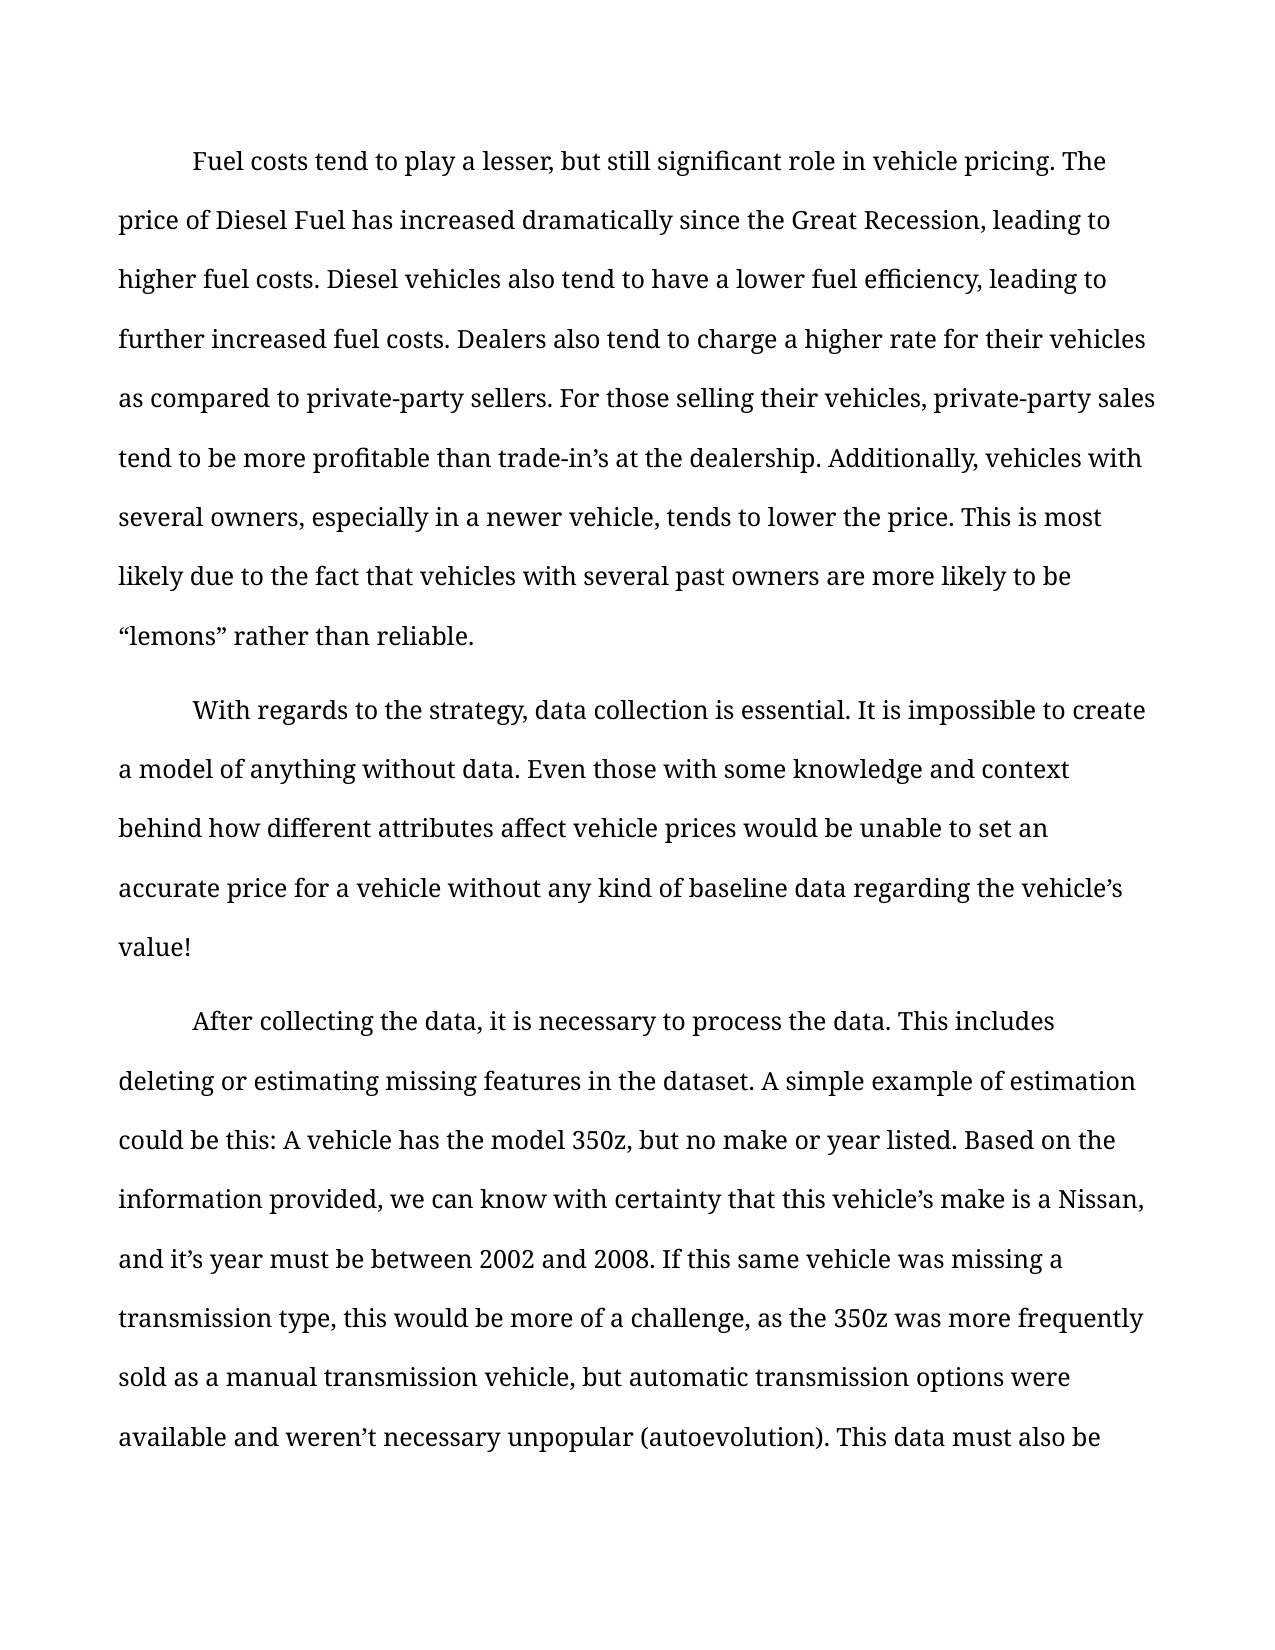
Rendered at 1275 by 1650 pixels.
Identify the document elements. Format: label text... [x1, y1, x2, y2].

text With regards to the strategy, data collection is essential. It is impossible to create a model of anything without data. Even those with some knowledge and context behind how different attributes affect vehicle prices would be unable to set an accurate price for a vehicle without any kind of baseline data regarding the vehicle’s value! [118, 667, 1157, 964]
text After collecting the data, it is necessary to process the data. This includes deleting or estimating missing features in the dataset. A simple example of estimation could be this: A vehicle has the model 350z, but no make or year listed. Based on the information provided, we can know with certainty that this vehicle’s make is a Nissan, and it’s year must be between 2002 and 2008. If this same vehicle was missing a transmission type, this would be more of a challenge, as the 350z was more frequently sold as a manual transmission vehicle, but automatic transmission options were available and weren’t necessary unpopular (autoevolution). This data must also be [118, 978, 1157, 1453]
text Fuel costs tend to play a lesser, but still significant role in vehicle pricing. The price of Diesel Fuel has increased dramatically since the Great Recession, leading to higher fuel costs. Diesel vehicles also tend to have a lower fuel efficiency, leading to further increased fuel costs. Dealers also tend to charge a higher rate for their vehicles as compared to private-party sellers. For those selling their vehicles, private-party sales tend to be more profitable than trade-in’s at the dealership. Additionally, vehicles with several owners, especially in a newer vehicle, tends to lower the price. This is most likely due to the fact that vehicles with several past owners are more likely to be “lemons” rather than reliable. [118, 118, 1157, 652]
